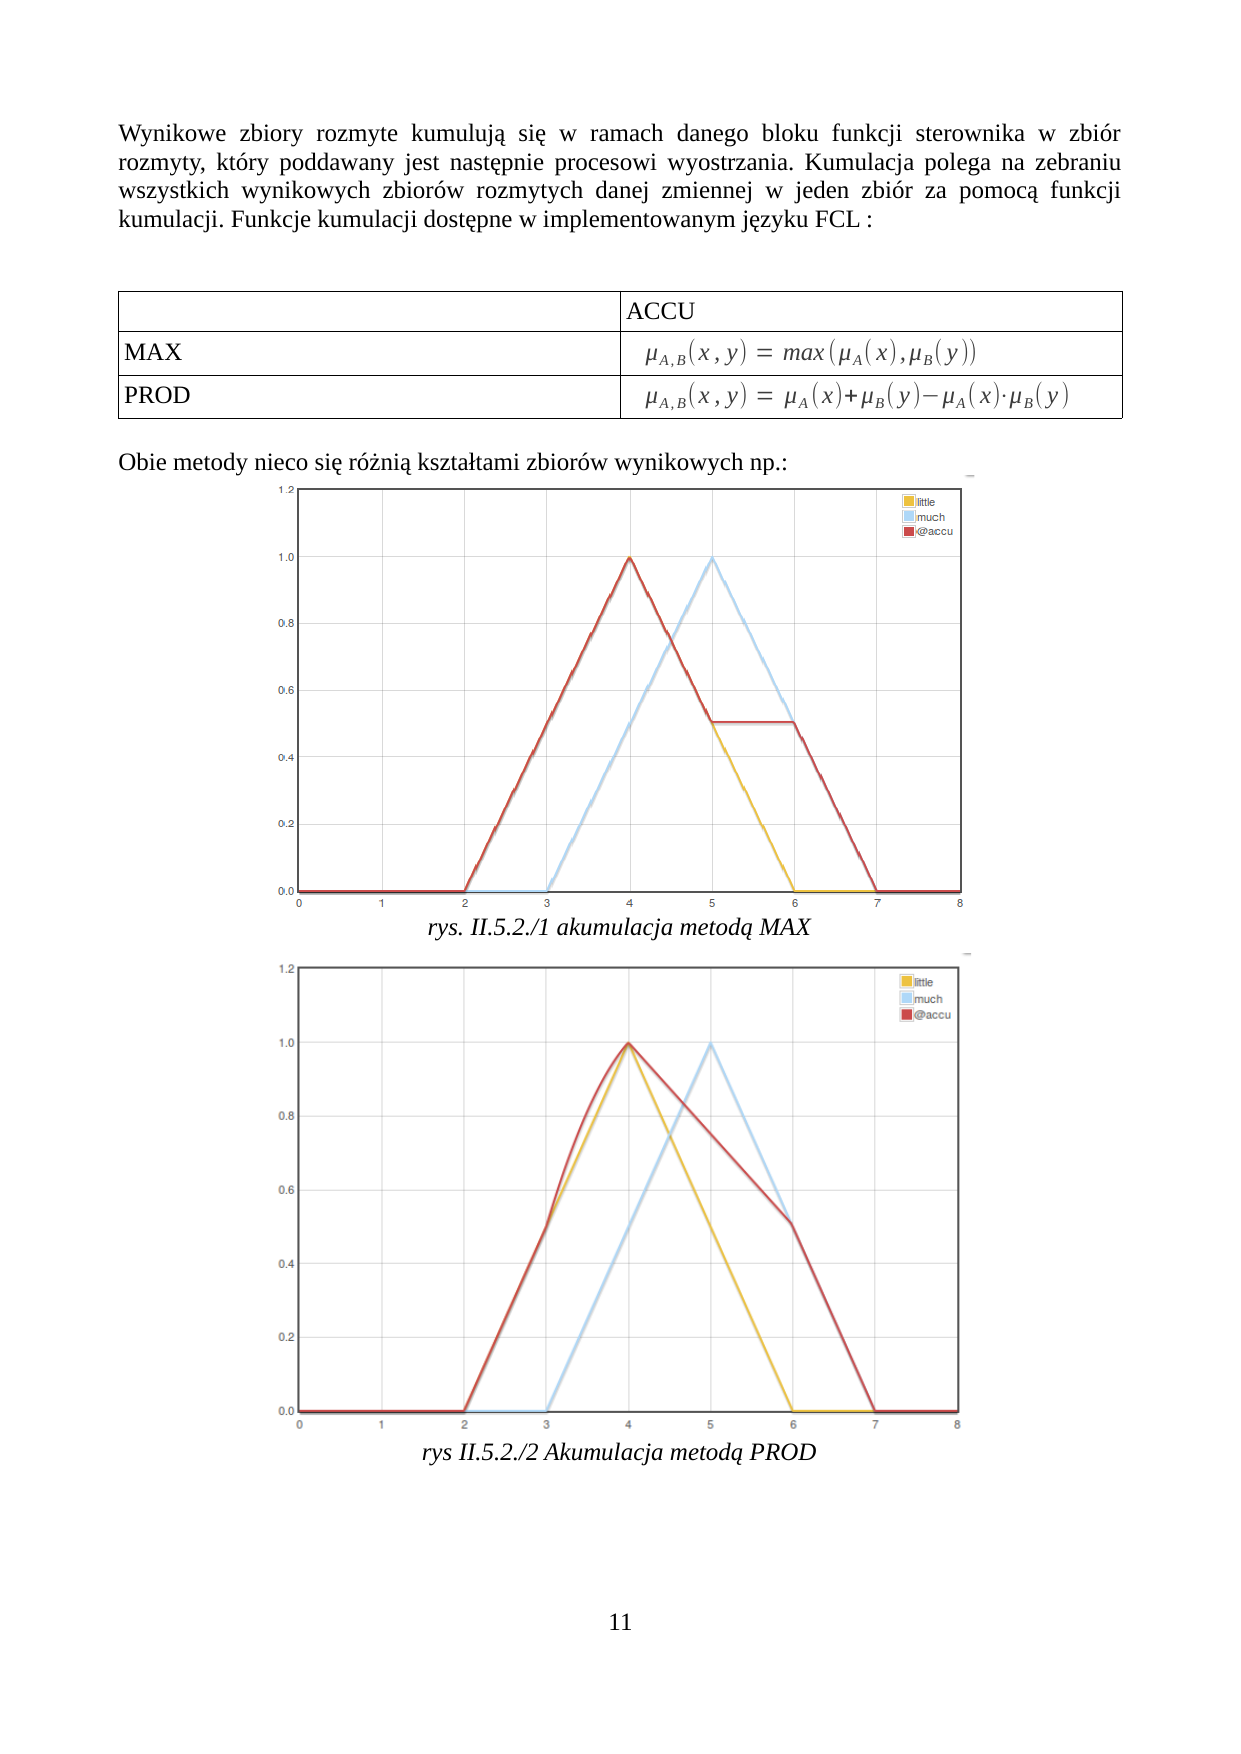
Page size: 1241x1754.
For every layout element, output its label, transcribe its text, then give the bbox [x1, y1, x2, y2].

picture [268, 953, 972, 1438]
table_cell PROD [119, 376, 620, 418]
text rys. II.5.2./1 akumulacja metodą MAX [118, 488, 1122, 941]
text rys II.5.2./2 Akumulacja metodą PROD [118, 966, 1122, 1466]
text Obie metody nieco się różnią kształtami zbiorów wynikowych np.: [118, 447, 1122, 476]
table_cell MAX [119, 332, 620, 374]
table_cell [621, 376, 1122, 418]
table_header [119, 292, 620, 331]
picture [265, 475, 975, 913]
text Wynikowe zbiory rozmyte kumulują się w ramach danego bloku funkcji sterownika w zbiór rozmyty, który poddawany jest następnie procesowi wyostrzania. Kumulacja polega na zebraniu wszystkich wynikowych zbiorów rozmytych danej zmiennej w jeden zbiór za pomocą funkcji kumulacji. Funkcje kumulacji dostępne w implementowanym języku FCL : [118, 118, 1122, 233]
table_header ACCU [621, 292, 1122, 331]
table_cell [621, 332, 1122, 374]
